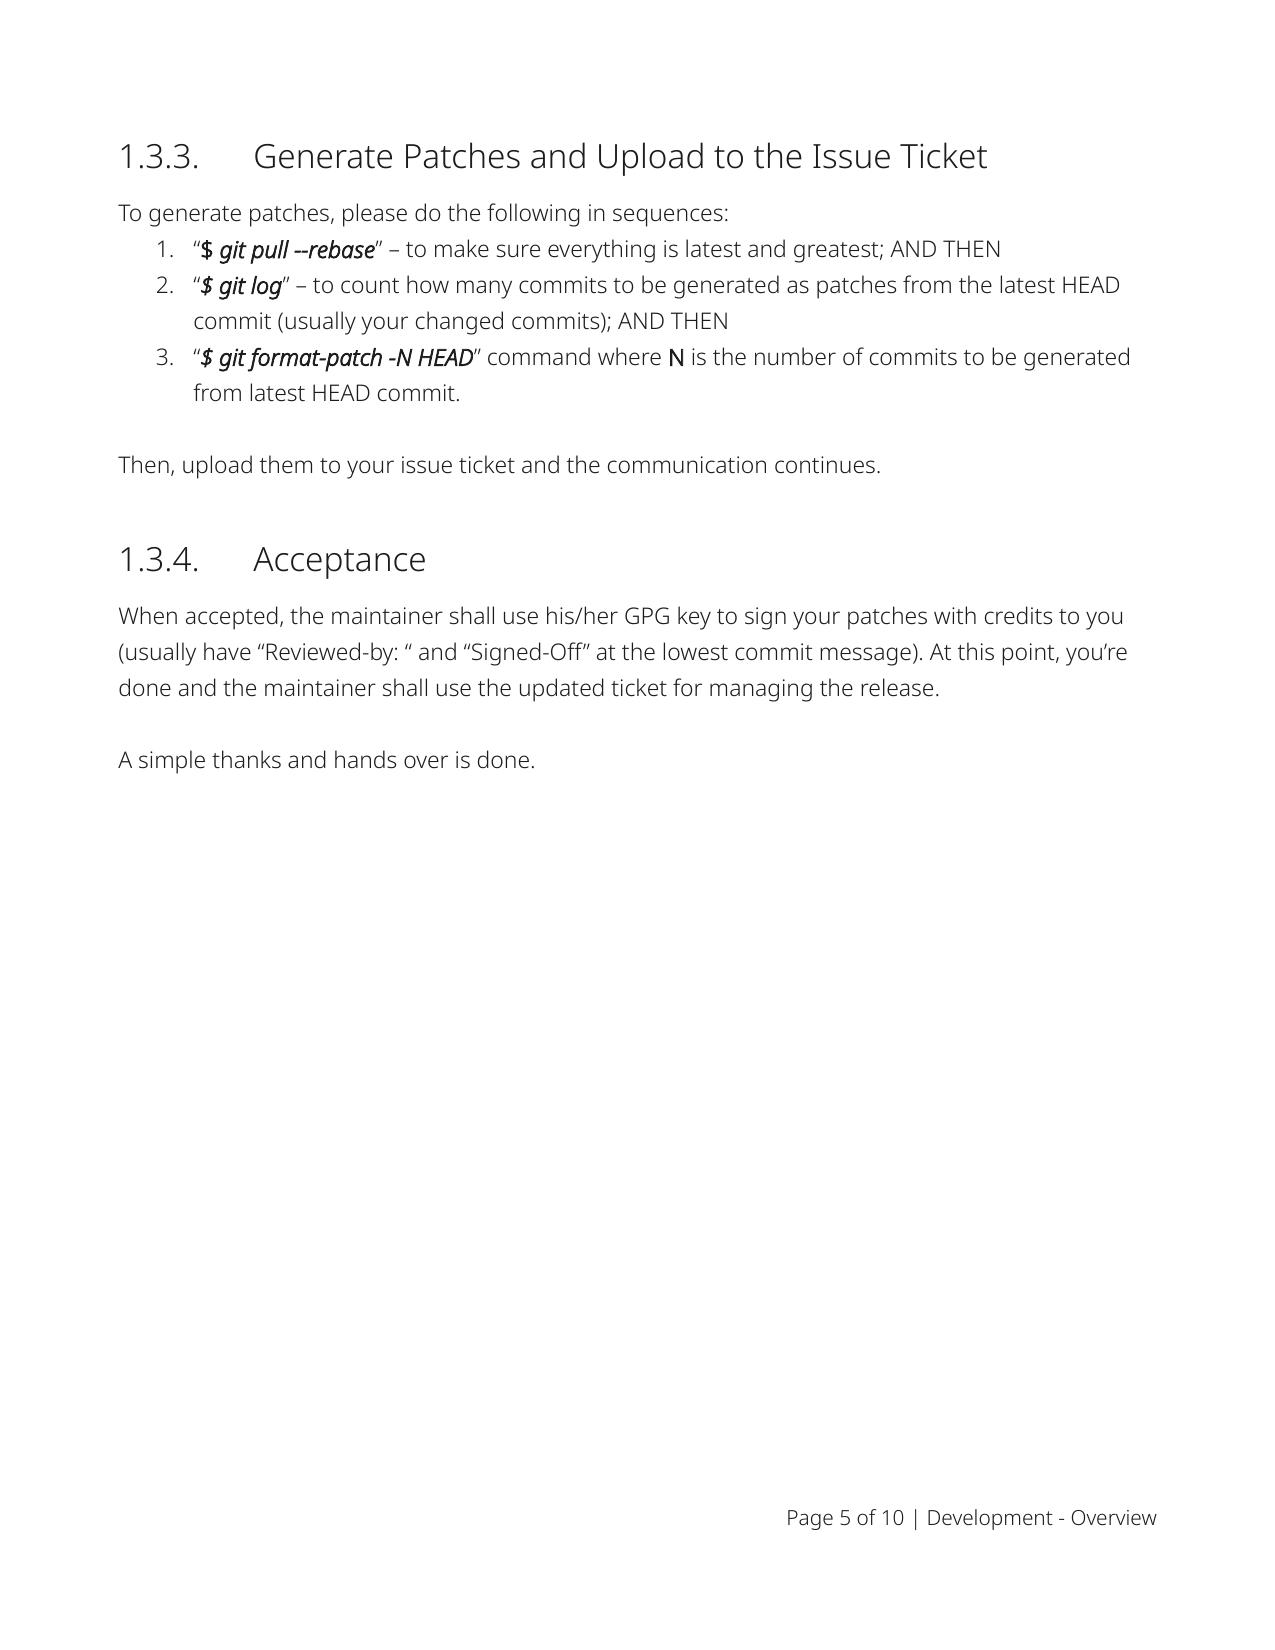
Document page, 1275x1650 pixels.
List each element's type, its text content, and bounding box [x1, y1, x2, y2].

list “$ git format-patch -N HEAD” command where N is the number of commits to be generated from latest HEAD commit. [156, 341, 1157, 408]
subtitle Generate Patches and Upload to the Issue Ticket [118, 133, 1157, 178]
text Then, upload them to your issue ticket and the communication continues. [118, 449, 1157, 480]
list “$ git log” – to count how many commits to be generated as patches from the latest HEAD commit (usually your changed commits); AND THEN [156, 269, 1157, 336]
subtitle Acceptance [118, 535, 1157, 581]
text A simple thanks and hands over is done. [118, 744, 1157, 775]
list “$ git pull --rebase” – to make sure everything is latest and greatest; AND THEN [156, 233, 1157, 264]
text When accepted, the maintainer shall use his/her GPG key to sign your patches with credits to you (usually have “Reviewed-by: “ and “Signed-Off” at the lowest commit message). At this point, you’re done and the maintainer shall use the updated ticket for managing the release. [118, 600, 1157, 703]
text To generate patches, please do the following in sequences: [118, 197, 1157, 229]
